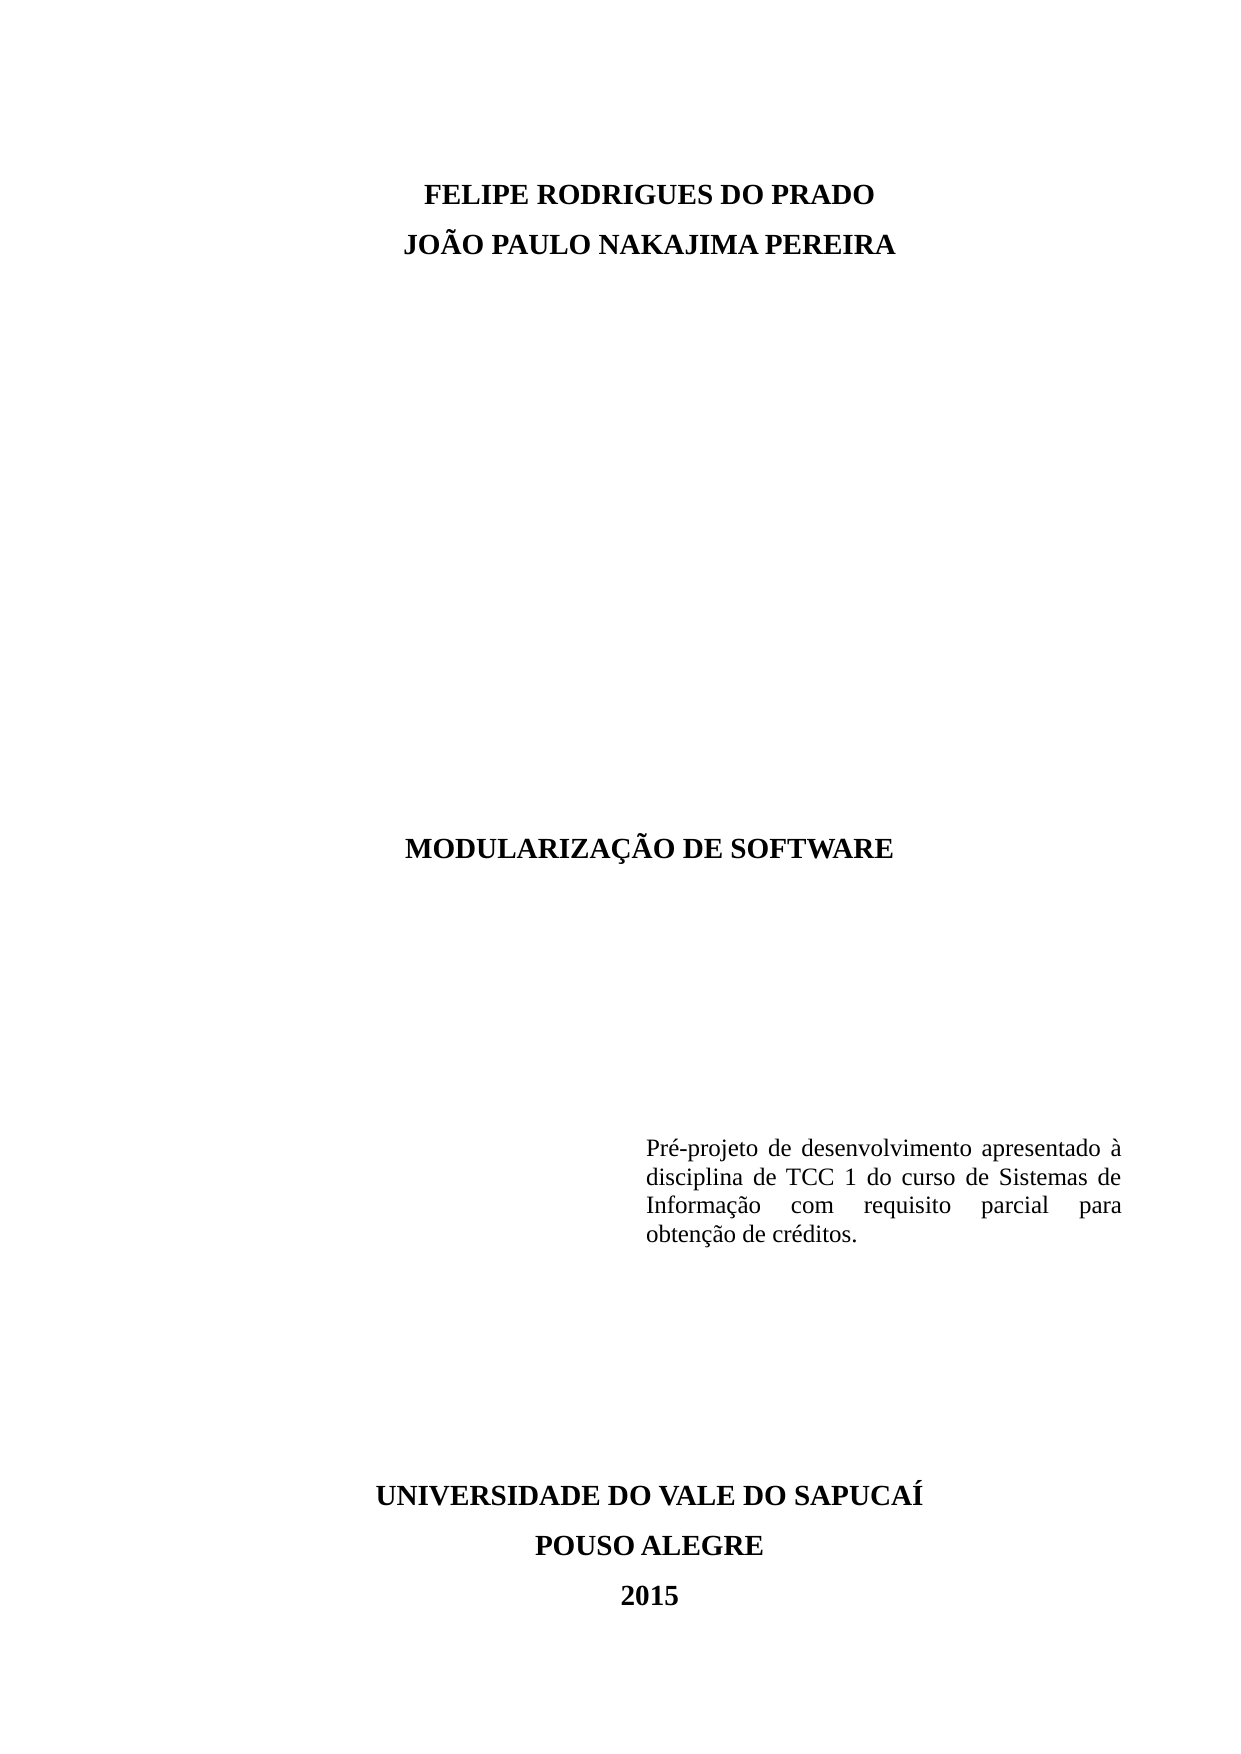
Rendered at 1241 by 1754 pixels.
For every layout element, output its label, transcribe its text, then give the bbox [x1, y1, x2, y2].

text JOÃO PAULO NAKAJIMA PEREIRA [177, 227, 1122, 261]
text UNIVERSIDADE DO VALE DO SAPUCAÍ [177, 1478, 1122, 1511]
text 2015 [177, 1578, 1122, 1612]
text MODULARIZAÇÃO DE SOFTWARE [177, 831, 1122, 864]
text FELIPE RODRIGUES DO PRADO [177, 177, 1122, 211]
text Pré-projeto de desenvolvimento apresentado à disciplina de TCC 1 do curso de Sistemas de Informação com requisito parcial para obtenção de créditos. [646, 1133, 1122, 1248]
text POUSO ALEGRE [177, 1528, 1122, 1562]
